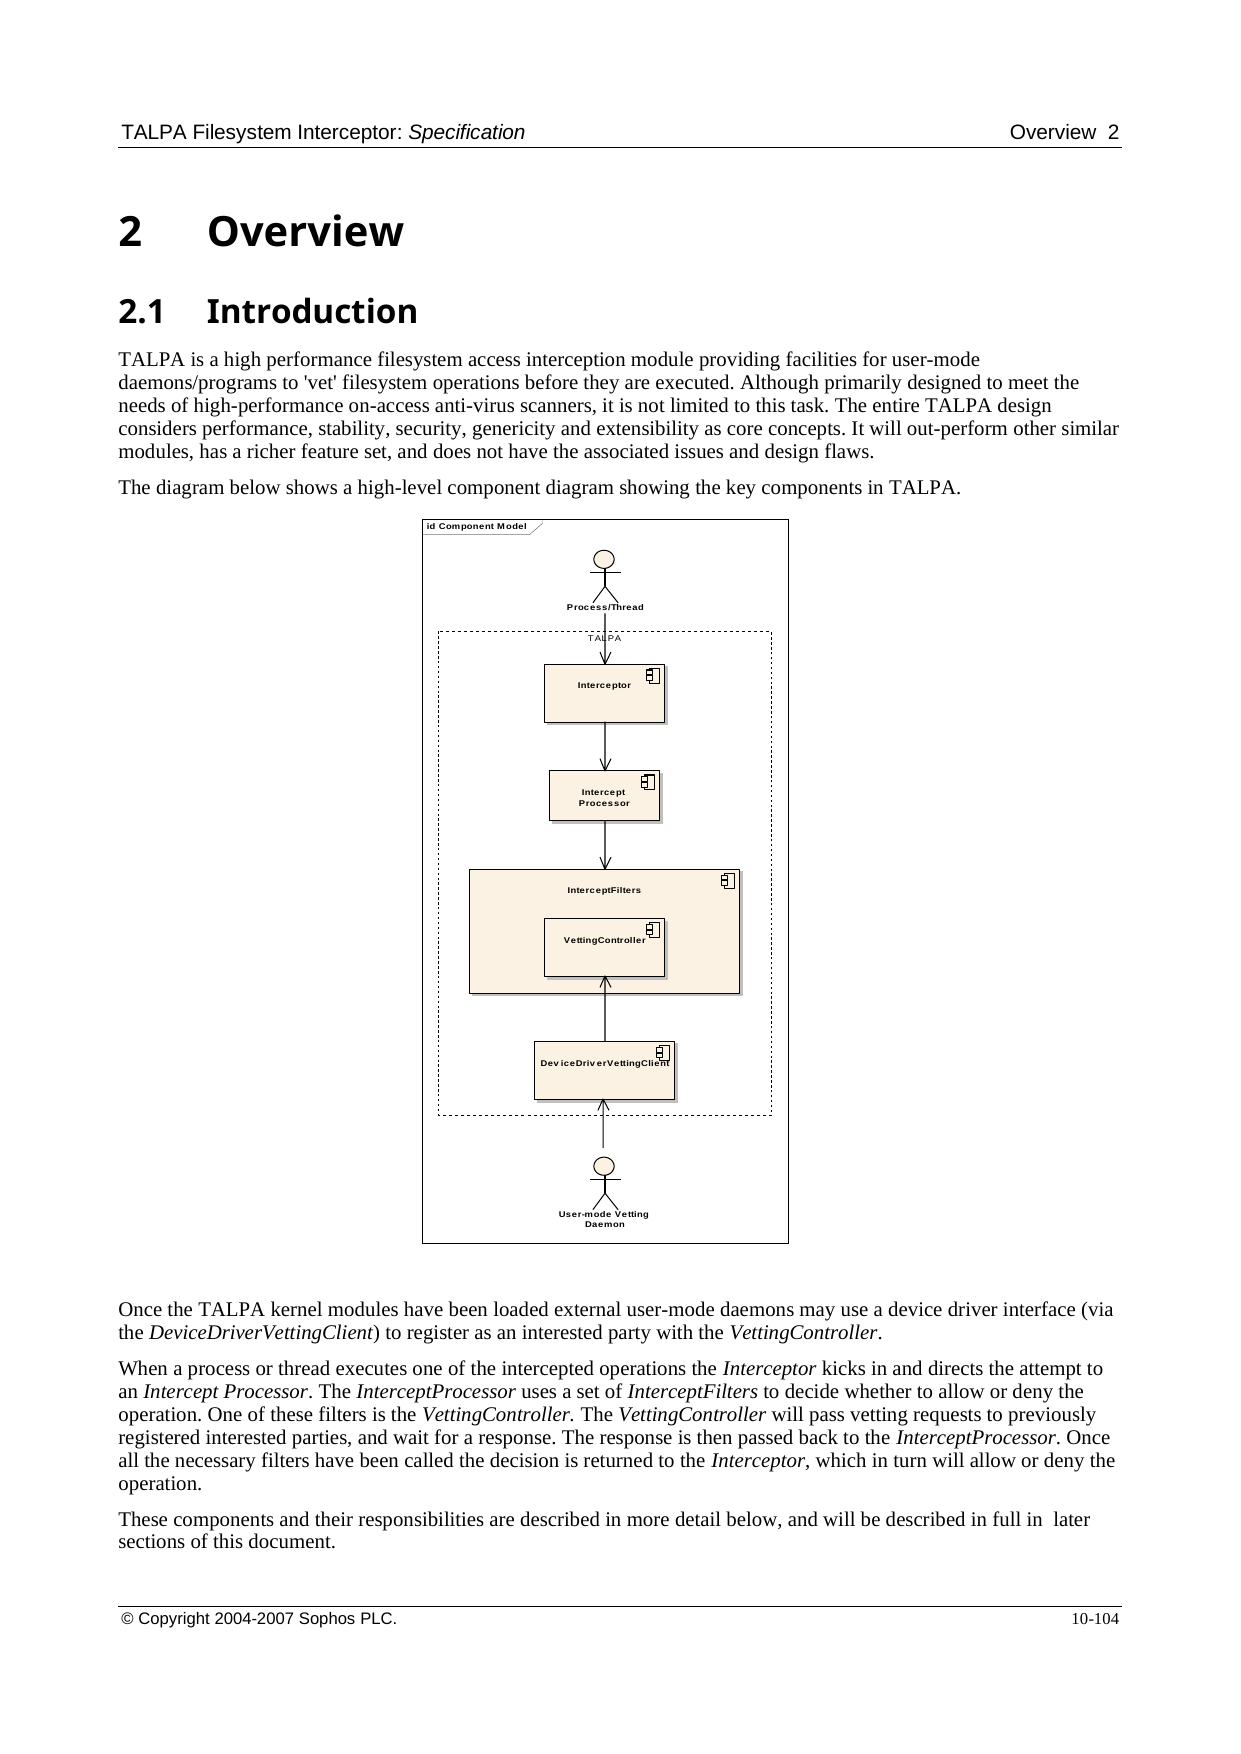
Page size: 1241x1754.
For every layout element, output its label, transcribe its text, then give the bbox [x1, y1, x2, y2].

text The diagram below shows a high-level component diagram showing the key components in TALPA. [118, 476, 1122, 499]
text Once the TALPA kernel modules have been loaded external user-mode daemons may use a device driver interface (via the DeviceDriverVettingClient) to register as an interested party with the VettingController. [118, 511, 1122, 1344]
text These components and their responsibilities are described in more detail below, and will be described in full in later sections of this document. [118, 1507, 1122, 1553]
text TALPA is a high performance filesystem access interception module providing facilities for user-mode daemons/programs to 'vet' filesystem operations before they are executed. Although primarily designed to meet the needs of high-performance on-access anti-virus scanners, it is not limited to this task. The entire TALPA design considers performance, stability, security, genericity and extensibility as core concepts. It will out-perform other similar modules, has a richer feature set, and does not have the associated issues and design flaws. [118, 348, 1122, 463]
subtitle Overview [118, 202, 1122, 259]
subtitle Introduction [118, 288, 1122, 333]
text When a process or thread executes one of the intercepted operations the Interceptor kicks in and directs the attempt to an Intercept Processor. The InterceptProcessor uses a set of InterceptFilters to decide whether to allow or deny the operation. One of these filters is the VettingController. The VettingController will pass vetting requests to previously registered interested parties, and wait for a response. The response is then passed back to the InterceptProcessor. Once all the necessary filters have been called the decision is returned to the Interceptor, which in turn will allow or deny the operation. [118, 1357, 1122, 1495]
